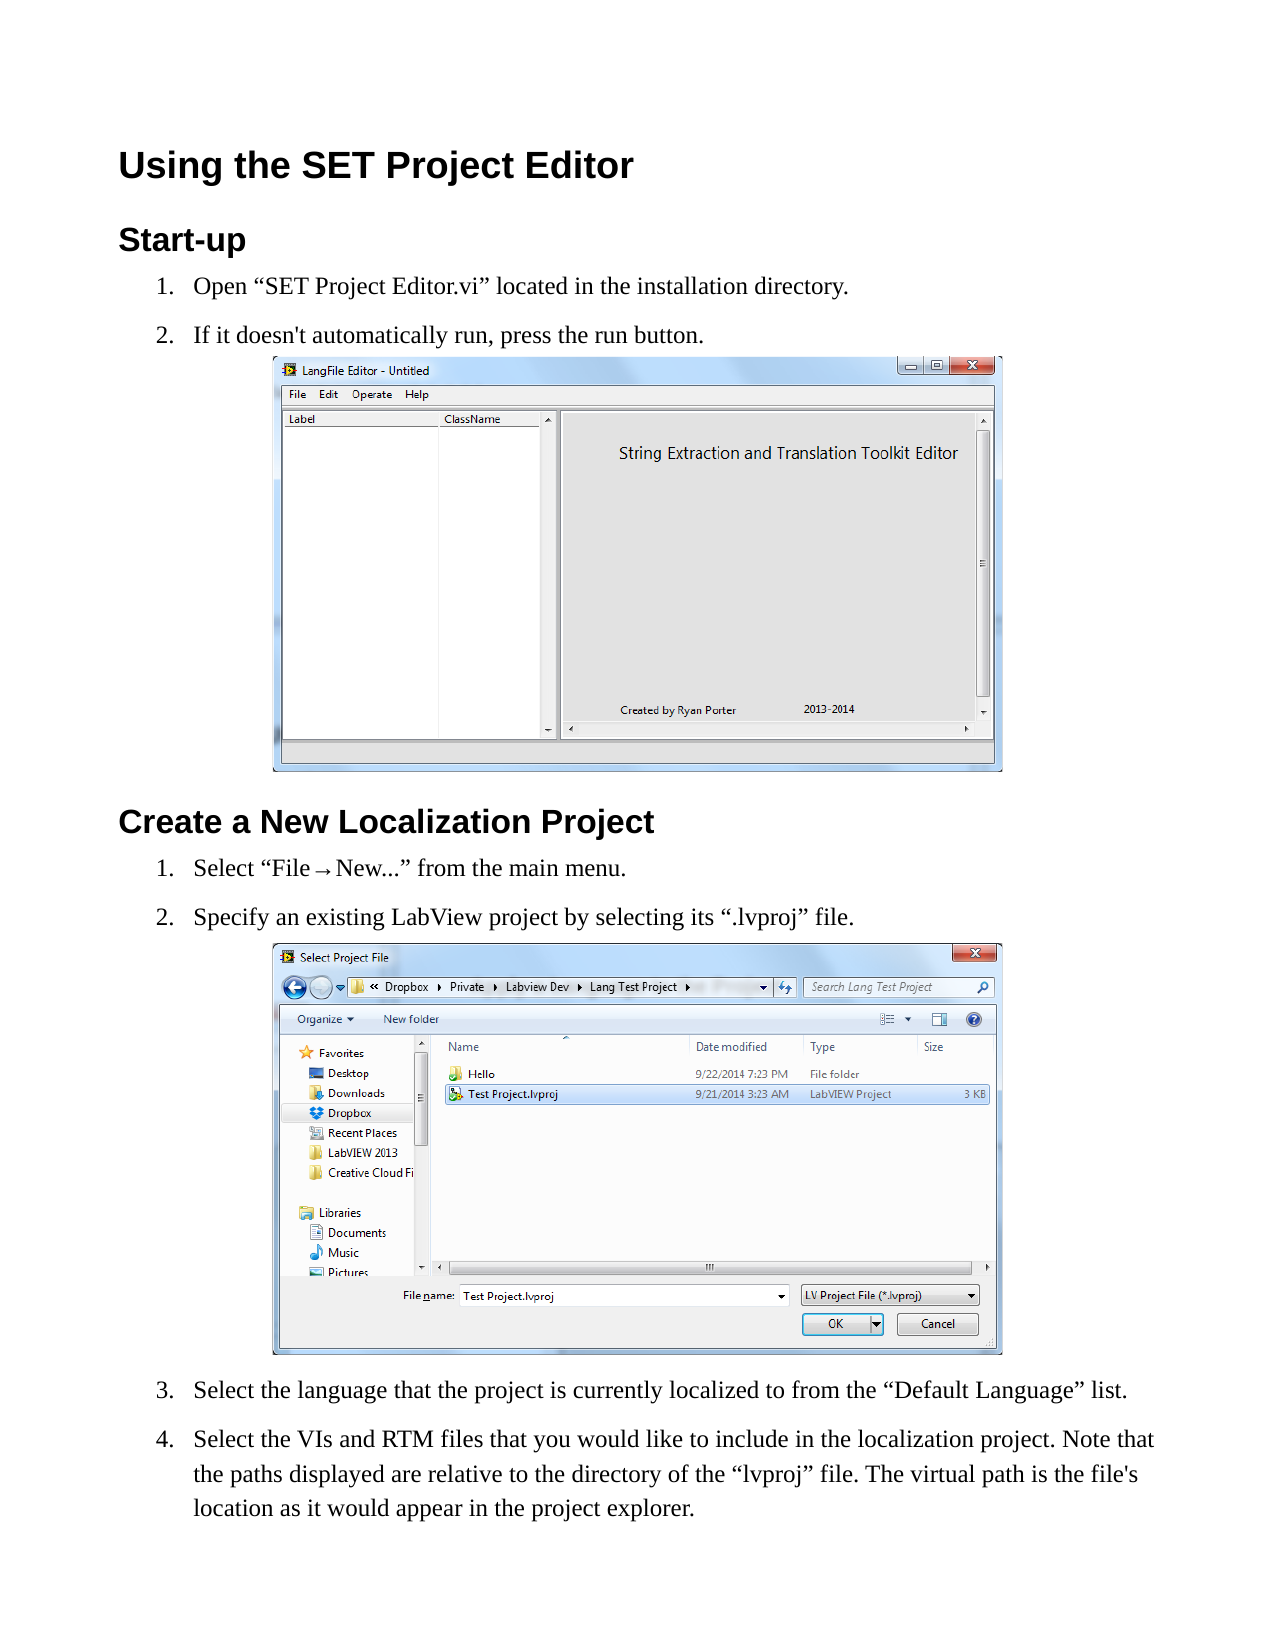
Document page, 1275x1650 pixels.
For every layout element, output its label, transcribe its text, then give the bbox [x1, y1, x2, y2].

list Specify an existing LabView project by selecting its “.lvproj” file. [156, 902, 1157, 930]
list Select the VIs and RTM files that you would like to include in the localization project. Note that the paths displayed are relative to the directory of the “lvproj” file. The virtual path is the file's location as it would appear in the project explorer. [156, 1424, 1157, 1522]
list Select the language that the project is currently localized to from the “Default Language” list. [156, 951, 1157, 1404]
subtitle Using the SET Project Editor [118, 143, 1157, 187]
subtitle Start-up [118, 220, 1157, 259]
subtitle Create a New Localization Project [118, 390, 1157, 840]
picture [272, 943, 1003, 1355]
list Open “SET Project Editor.vi” located in the installation directory. [156, 271, 1157, 300]
picture [272, 356, 1003, 772]
list Select “File→New...” from the main menu. [156, 853, 1157, 881]
list If it doesn't automatically run, press the run button. [156, 320, 1157, 349]
